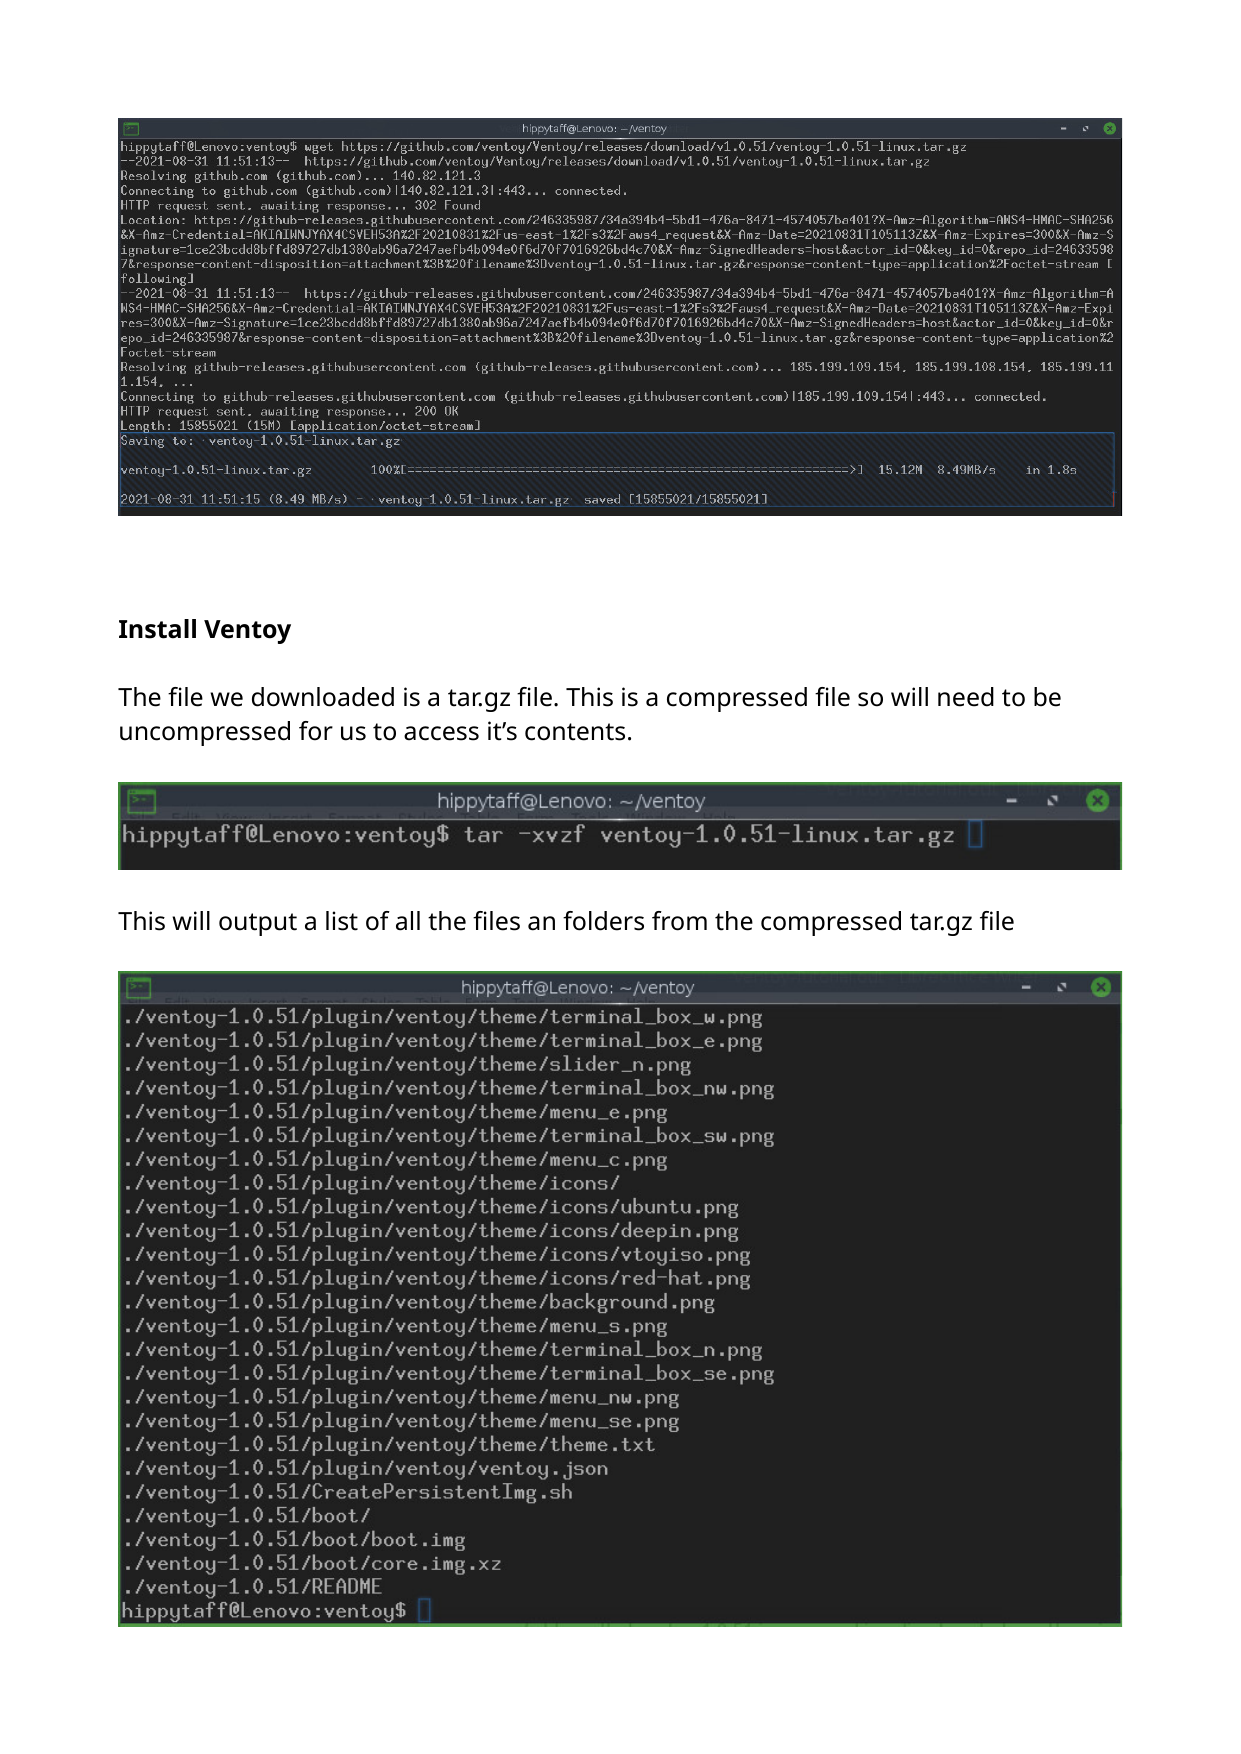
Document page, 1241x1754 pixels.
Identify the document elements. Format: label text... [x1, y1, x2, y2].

picture [118, 971, 1123, 1627]
picture [118, 782, 1123, 870]
text The file we downloaded is a tar.gz file. This is a compressed file so will need to be uncompressed for us to access it’s contents. [118, 680, 1122, 748]
text Install Ventoy [118, 612, 1122, 646]
picture [118, 118, 1123, 516]
text This will output a list of all the files an folders from the compressed tar.gz file [118, 904, 1122, 938]
